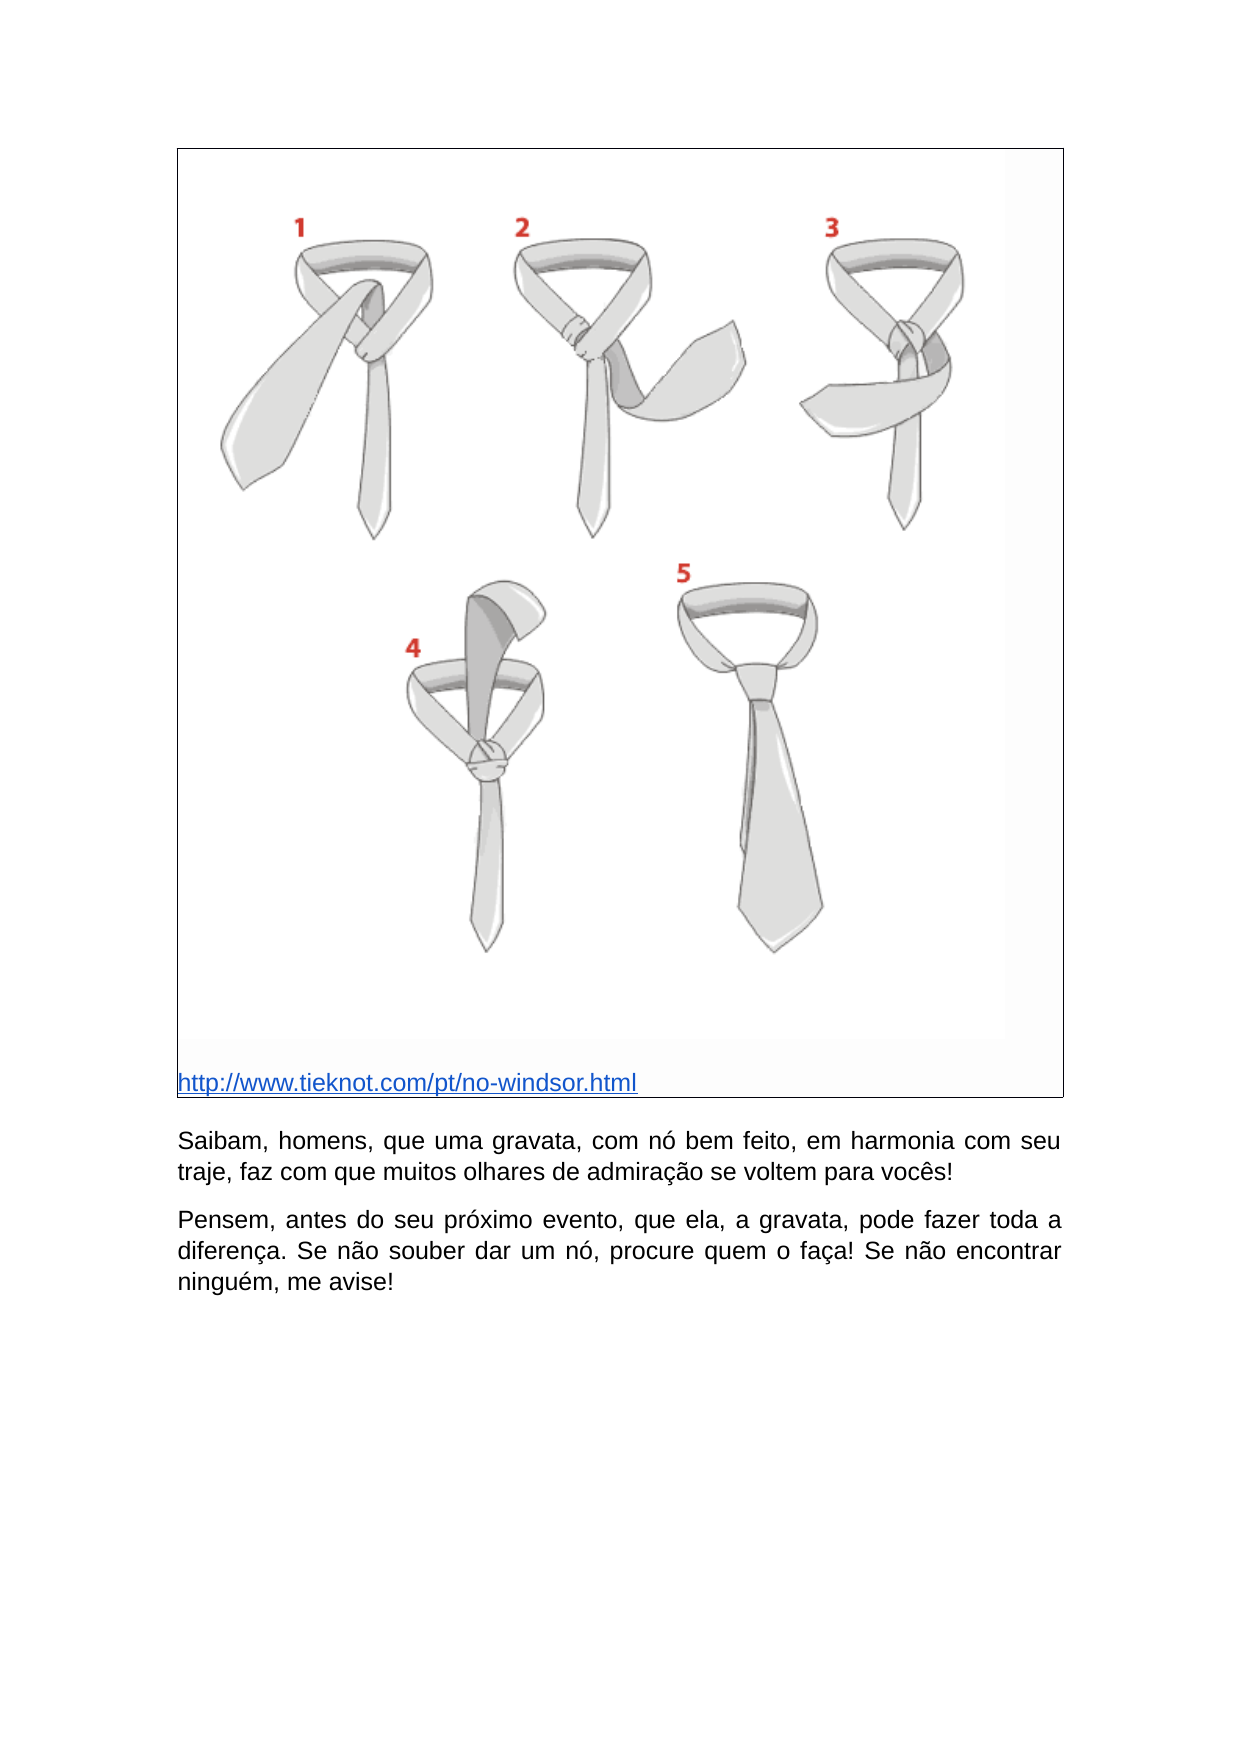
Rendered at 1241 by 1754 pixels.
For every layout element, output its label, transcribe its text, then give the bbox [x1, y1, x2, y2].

text Saibam, homens, que uma gravata, com nó bem feito, em harmonia com seu traje, faz com que muitos olhares de admiração se voltem para vocês! [177, 1126, 1063, 1186]
text Pensem, antes do seu próximo evento, que ela, a gravata, pode fazer toda a diferença. Se não souber dar um nó, procure quem o faça! Se não encontrar ninguém, me avise! [177, 1205, 1063, 1296]
text http://www.tieknot.com/pt/no-windsor.html [178, 1067, 1063, 1097]
picture [178, 149, 1006, 1039]
